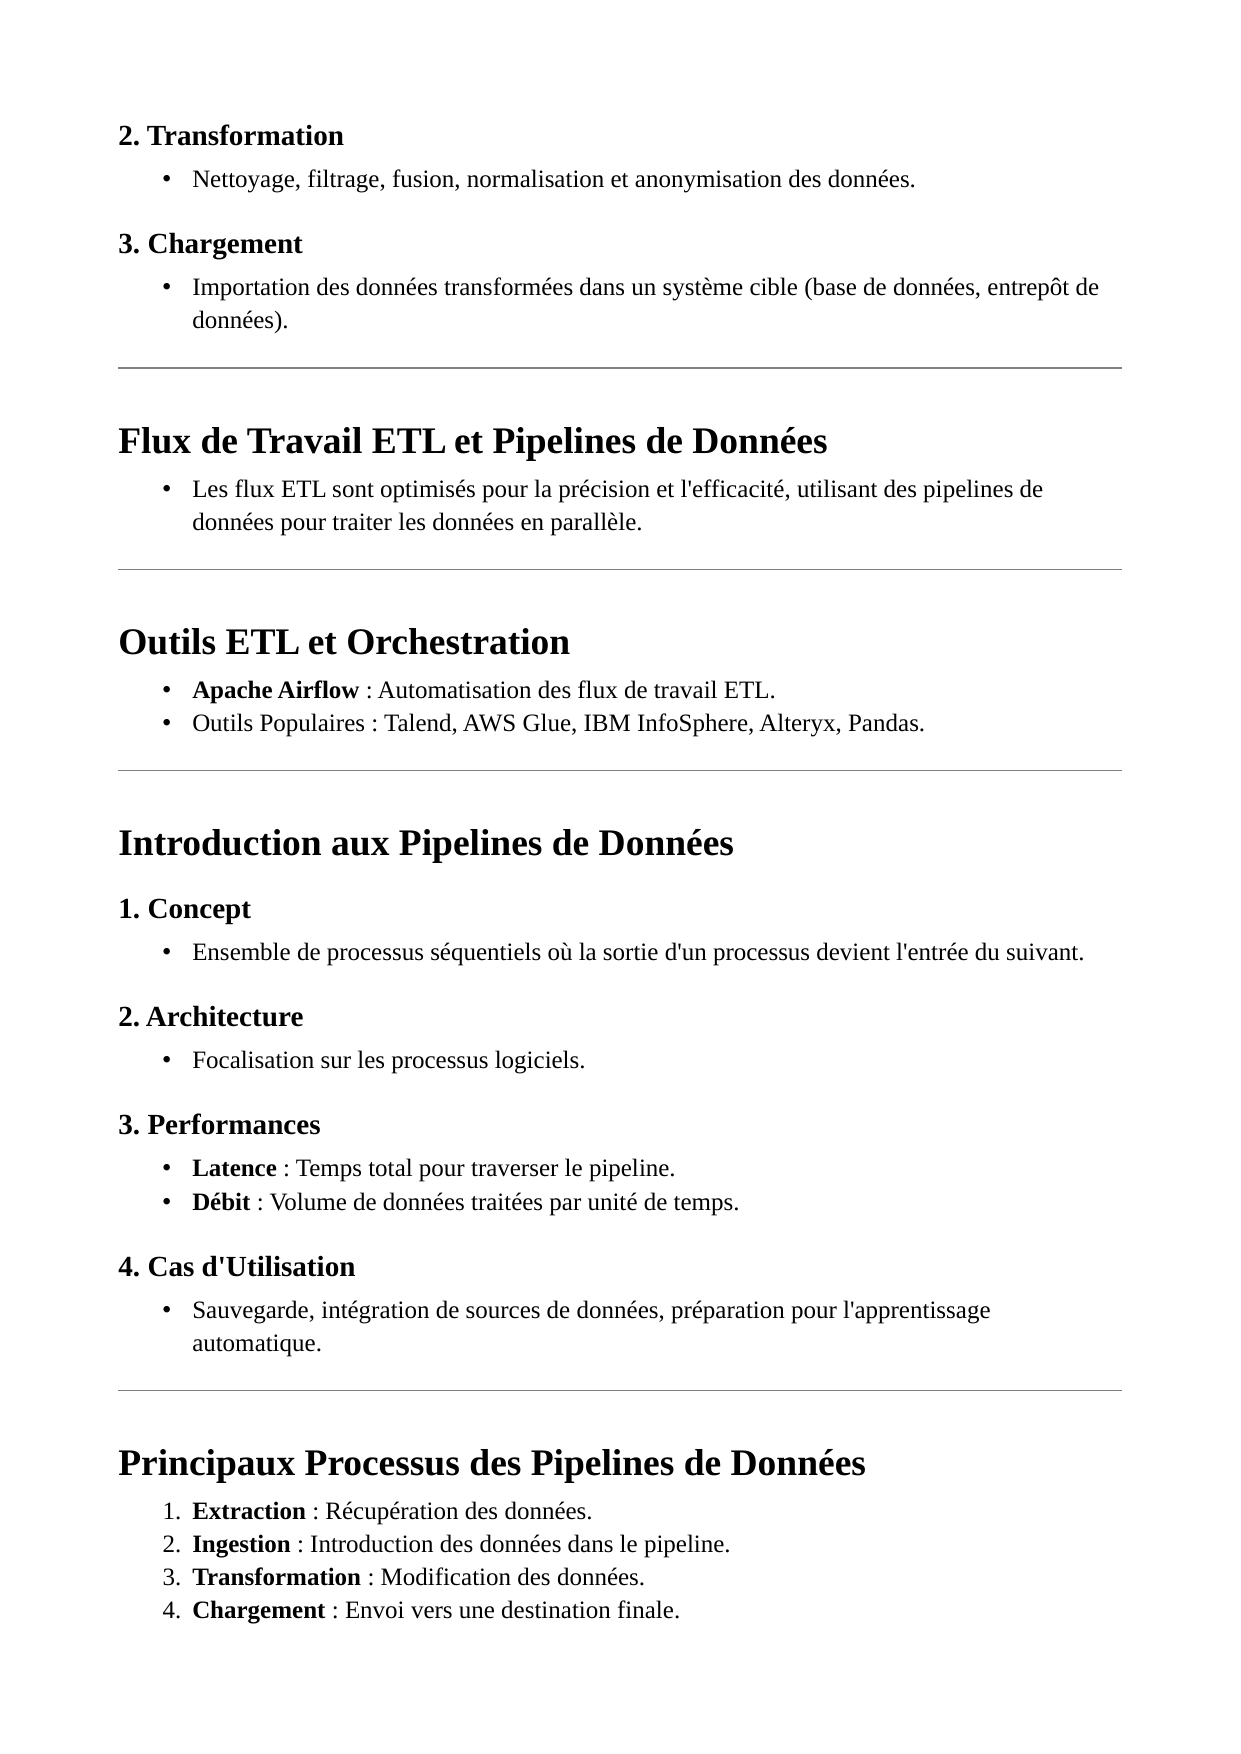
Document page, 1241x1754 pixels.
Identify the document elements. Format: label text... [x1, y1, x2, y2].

list Ingestion : Introduction des données dans le pipeline. [162, 1529, 1122, 1558]
subtitle Introduction aux Pipelines de Données [118, 821, 1122, 864]
list Outils Populaires : Talend, AWS Glue, IBM InfoSphere, Alteryx, Pandas. [162, 708, 1122, 737]
subtitle 3. Chargement [118, 226, 1122, 260]
subtitle Flux de Travail ETL et Pipelines de Données [118, 418, 1122, 461]
list Débit : Volume de données traitées par unité de temps. [162, 1187, 1122, 1215]
subtitle 4. Cas d'Utilisation [118, 1249, 1122, 1282]
list Transformation : Modification des données. [162, 1562, 1122, 1591]
list Extraction : Récupération des données. [162, 1496, 1122, 1525]
subtitle Outils ETL et Orchestration [118, 619, 1122, 663]
list Les flux ETL sont optimisés pour la précision et l'efficacité, utilisant des pipelines de données pour traiter les données en parallèle. [162, 474, 1122, 536]
subtitle 1. Concept [118, 891, 1122, 924]
subtitle 3. Performances [118, 1107, 1122, 1141]
list Focalisation sur les processus logiciels. [162, 1045, 1122, 1074]
list Apache Airflow : Automatisation des flux de travail ETL. [162, 675, 1122, 704]
list Importation des données transformées dans un système cible (base de données, entrepôt de données). [162, 272, 1122, 334]
subtitle 2. Architecture [118, 999, 1122, 1033]
list Sauvegarde, intégration de sources de données, préparation pour l'apprentissage automatique. [162, 1295, 1122, 1357]
list Latence : Temps total pour traverser le pipeline. [162, 1153, 1122, 1182]
list Ensemble de processus séquentiels où la sortie d'un processus devient l'entrée du suivant. [162, 937, 1122, 966]
subtitle Principaux Processus des Pipelines de Données [118, 1441, 1122, 1484]
list Chargement : Envoi vers une destination finale. [162, 1595, 1122, 1624]
list Nettoyage, filtrage, fusion, normalisation et anonymisation des données. [162, 164, 1122, 193]
subtitle 2. Transformation [118, 118, 1122, 152]
